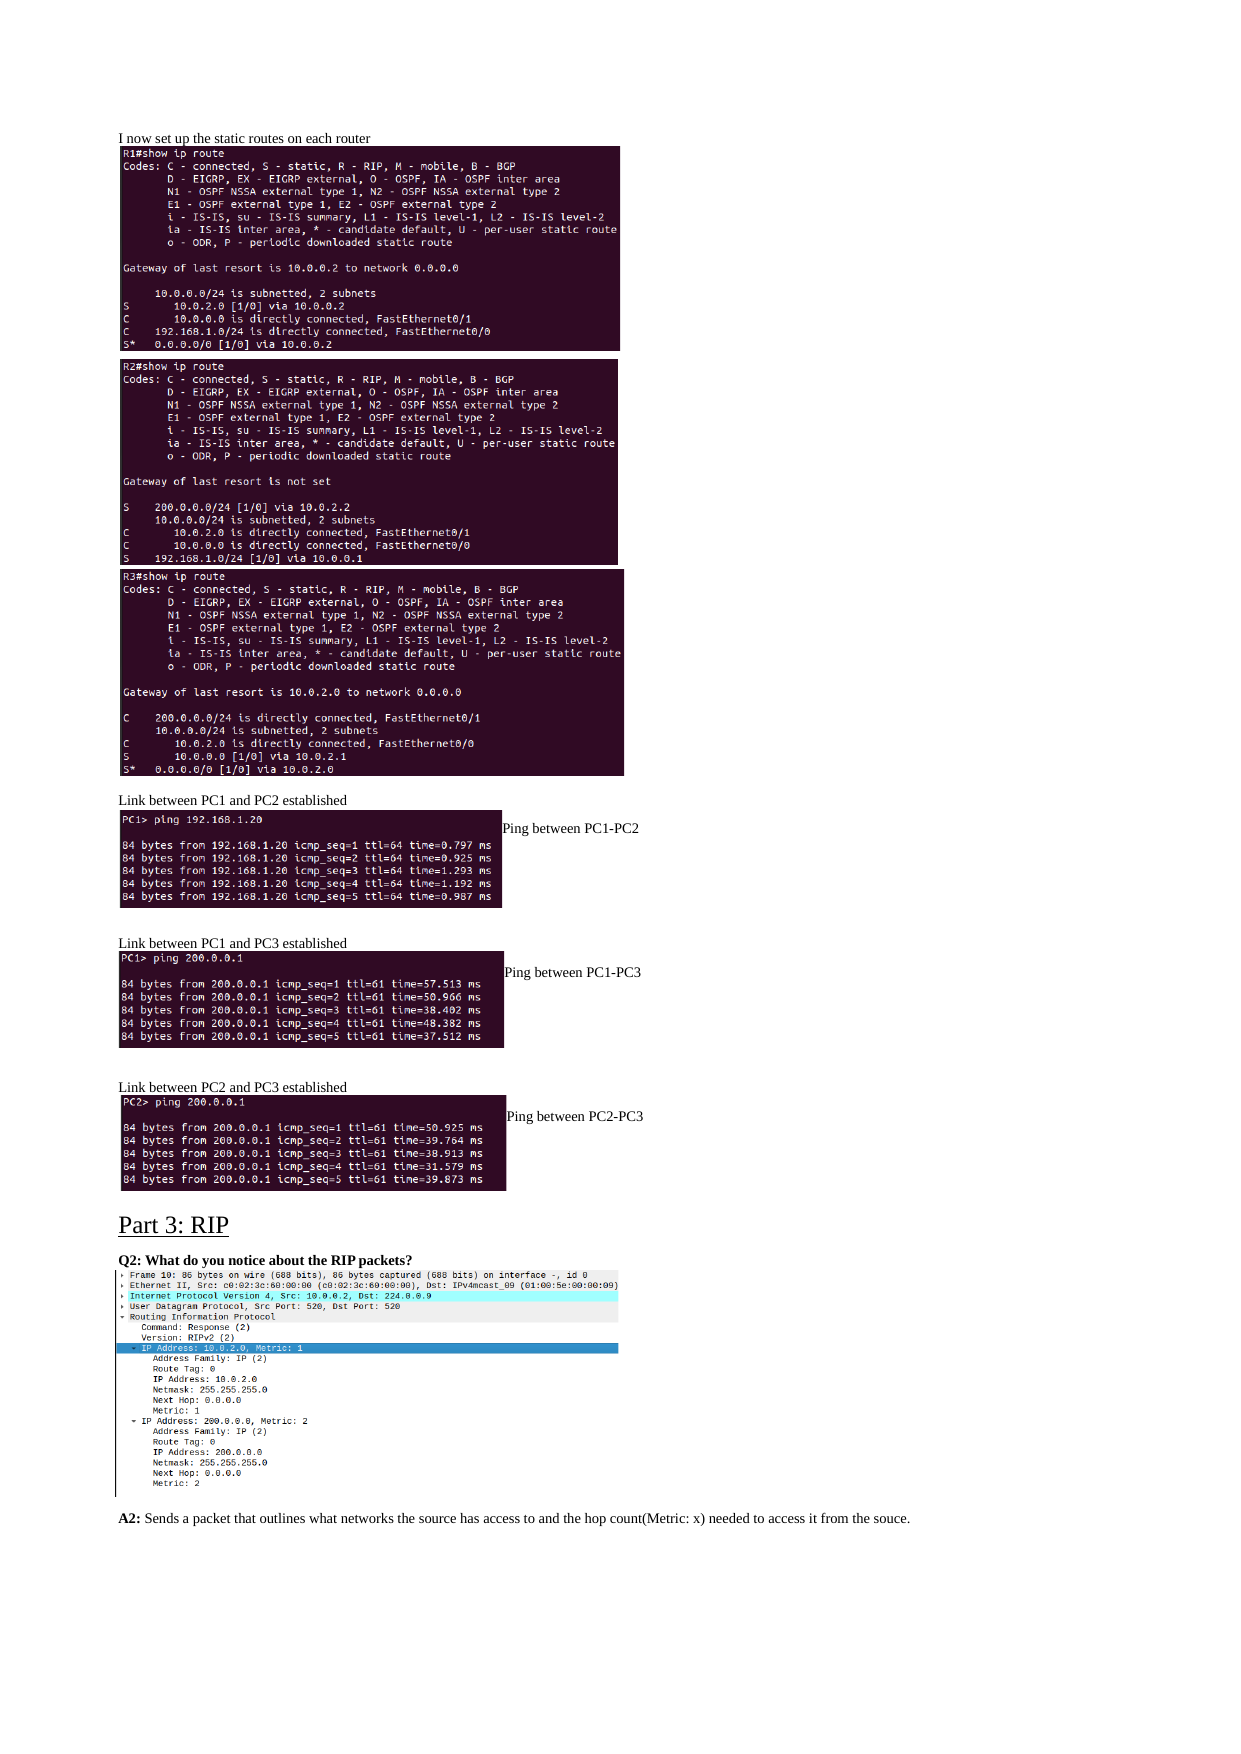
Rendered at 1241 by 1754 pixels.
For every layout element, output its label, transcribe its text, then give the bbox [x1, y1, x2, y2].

picture [119, 810, 503, 908]
picture [115, 1270, 619, 1497]
text Part 3: RIP [118, 1211, 1122, 1239]
text I now set up the static routes on each router [118, 118, 1122, 147]
picture [118, 951, 505, 1048]
picture [120, 359, 618, 565]
text A2: Sends a packet that outlines what networks the source has access to and the hop count(Metric: x) needed to access it from the souce. [118, 1498, 1122, 1527]
text Ping between PC1-PC3 [505, 952, 1122, 981]
text Q2: What do you notice about the RIP packets? [118, 1239, 1122, 1268]
text Link between PC2 and PC3 established [118, 1067, 1122, 1096]
text Link between PC1 and PC2 established [118, 779, 1122, 808]
text Ping between PC2-PC3 [507, 1096, 1122, 1124]
picture [120, 1095, 507, 1191]
picture [120, 146, 621, 351]
text Link between PC1 and PC3 established [118, 923, 1122, 952]
text Ping between PC1-PC2 [118, 808, 1122, 837]
picture [120, 569, 625, 776]
